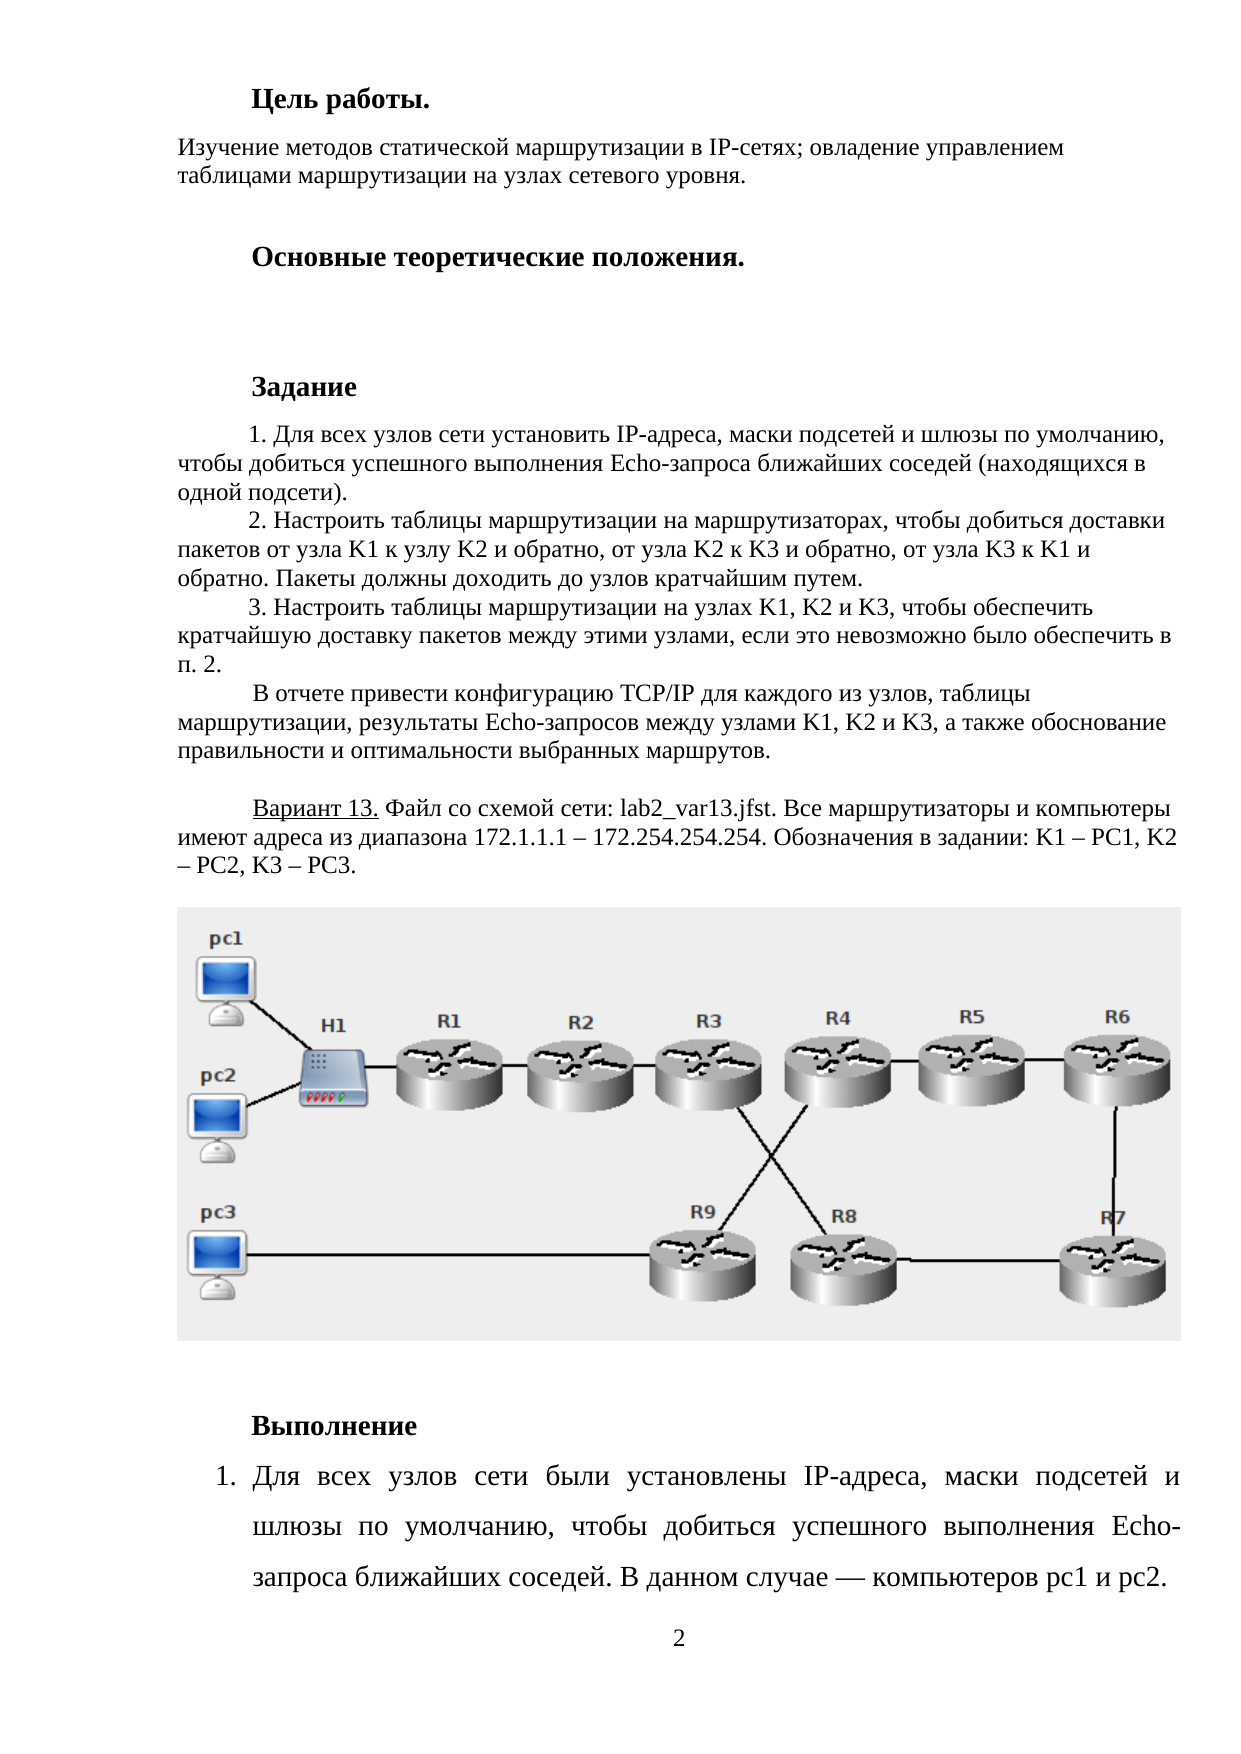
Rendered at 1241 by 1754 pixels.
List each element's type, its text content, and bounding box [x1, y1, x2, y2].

text 3. Настроить таблицы маршрутизации на узлах K1, K2 и K3, чтобы обеспечить кратчайшую доставку пакетов между этими узлами, если это не­возможно было обеспечить в п. 2. [177, 592, 1181, 678]
list Для всех узлов сети были установлены IP-адреса, маски подсетей и шлюзы по умолчанию, чтобы добиться успешного выполнения Echo-запроса бли­жайших соседей. В данном случае — компьютеров pc1 и pc2. [215, 1458, 1181, 1592]
text Изучение методов статической маршрутизации в IP-сетях; ов­ладение управлением таблицами маршрутизации на узлах сетевого уровня. [177, 132, 1181, 189]
text Вариант 13. Файл со схемой сети: lab2_var13.jfst. Все маршрутизаторы и компьютеры имеют адреса из диапазона 172.1.1.1 – 172.254.254.254. Обозна­чения в задании: K1 – PC1, K2 – PC2, K3 – PC3. [177, 793, 1181, 879]
text Основные теоретические положения. [177, 239, 1181, 273]
text 2. Настроить таблицы маршрутизации на маршрутизаторах, чтобы до­биться доставки пакетов от узла K1 к узлу K2 и обратно, от узла K2 к K3 и обратно, от узла K3 к K1 и обратно. Пакеты должны доходить до узлов крат­чайшим путем. [177, 505, 1181, 592]
text Задание [177, 369, 1181, 402]
text Выполнение [177, 1408, 1181, 1441]
picture [177, 907, 1182, 1341]
text 1. Для всех узлов сети установить IP-адреса, маски подсетей и шлюзы по умолчанию, чтобы добиться успешного выполнения Echo-запроса бли­жайших соседей (находящихся в одной подсети). [177, 419, 1181, 505]
text В отчете привести конфигурацию TCP/IP для каждого из узлов, таблицы маршрутизации, результаты Echo-запросов между узлами K1, K2 и K3, а также обоснование правильности и оптимальности выбранных маршрутов. [177, 678, 1181, 764]
text Цель работы. [177, 81, 1181, 115]
